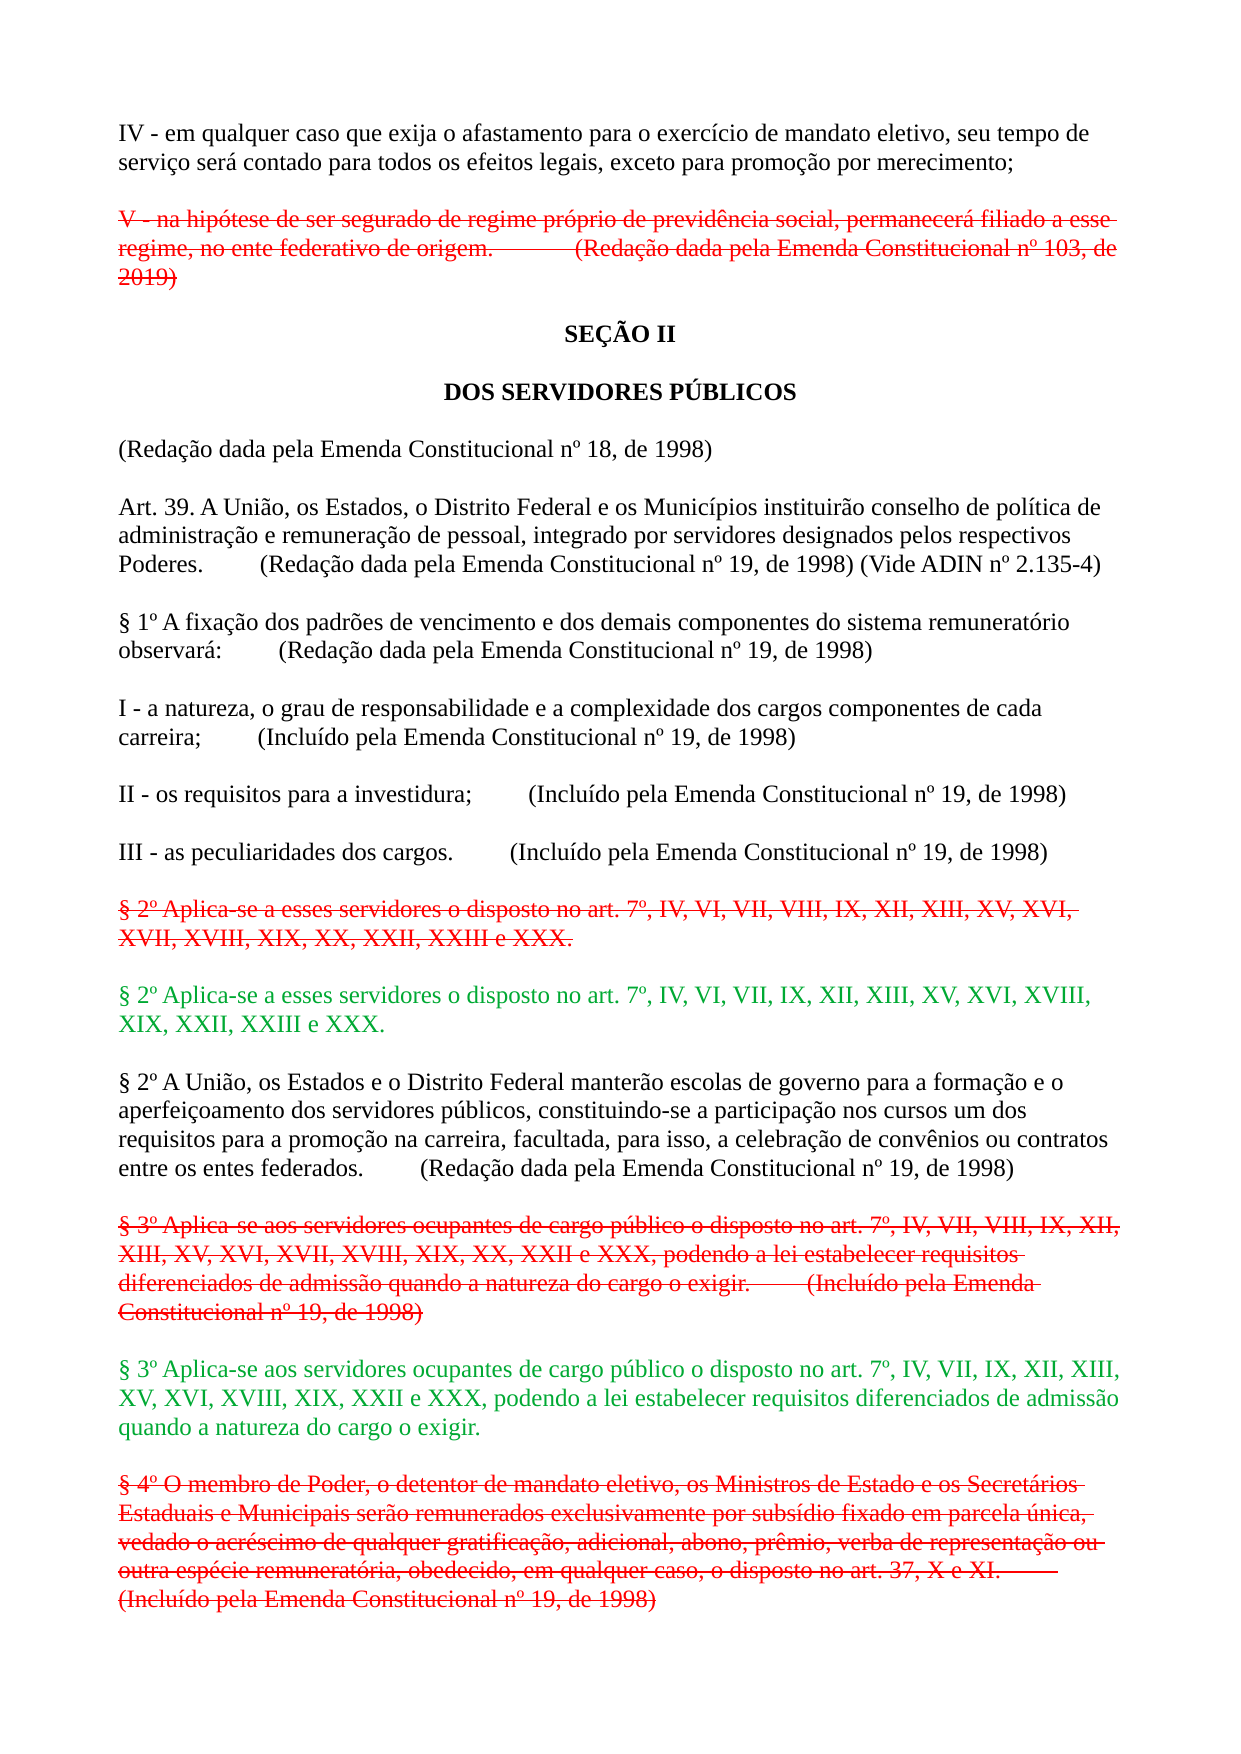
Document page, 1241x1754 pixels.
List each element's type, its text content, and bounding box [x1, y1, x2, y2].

text IV - em qualquer caso que exija o afastamento para o exercício de mandato eletivo, seu tempo de serviço será contado para todos os efeitos legais, exceto para promoção por merecimento; [118, 118, 1122, 176]
text § 4º O membro de Poder, o detentor de mandato eletivo, os Ministros de Estado e os Secretários Estaduais e Municipais serão remunerados exclusivamente por subsídio fixado em parcela única, vedado o acréscimo de qualquer gratificação, adicional, abono, prêmio, verba de representação ou outra espécie remuneratória, obedecido, em qualquer caso, o disposto no art. 37, X e XI. (Incluído pela Emenda Constitucional nº 19, de 1998) [118, 1469, 1122, 1613]
text § 2º Aplica-se a esses servidores o disposto no art. 7º, IV, VI, VII, VIII, IX, XII, XIII, XV, XVI, XVII, XVIII, XIX, XX, XXII, XXIII e XXX. [118, 894, 1122, 952]
text § 3º Aplica-se aos servidores ocupantes de cargo público o disposto no art. 7º, IV, VII, IX, XII, XIII, XV, XVI, XVIII, XIX, XXII e XXX, podendo a lei estabelecer requisitos diferenciados de admissão quando a natureza do cargo o exigir. [118, 1354, 1122, 1441]
text § 1º A fixação dos padrões de vencimento e dos demais componentes do sistema remuneratório observará: (Redação dada pela Emenda Constitucional nº 19, de 1998) [118, 607, 1122, 664]
text V - na hipótese de ser segurado de regime próprio de previdência social, permanecerá filiado a esse regime, no ente federativo de origem. (Redação dada pela Emenda Constitucional nº 103, de 2019) [118, 204, 1122, 291]
text § 2º A União, os Estados e o Distrito Federal manterão escolas de governo para a formação e o aperfeiçoamento dos servidores públicos, constituindo-se a participação nos cursos um dos requisitos para a promoção na carreira, facultada, para isso, a celebração de convênios ou contratos entre os entes federados. (Redação dada pela Emenda Constitucional nº 19, de 1998) [118, 1067, 1122, 1182]
text I - a natureza, o grau de responsabilidade e a complexidade dos cargos componentes de cada carreira; (Incluído pela Emenda Constitucional nº 19, de 1998) [118, 693, 1122, 751]
text II - os requisitos para a investidura; (Incluído pela Emenda Constitucional nº 19, de 1998) [118, 779, 1122, 808]
text DOS SERVIDORES PÚBLICOS [118, 377, 1122, 406]
text (Redação dada pela Emenda Constitucional nº 18, de 1998) [118, 434, 1122, 463]
text Art. 39. A União, os Estados, o Distrito Federal e os Municípios instituirão conselho de política de administração e remuneração de pessoal, integrado por servidores designados pelos respectivos Poderes. (Redação dada pela Emenda Constitucional nº 19, de 1998) (Vide ADIN nº 2.135-4) [118, 492, 1122, 578]
text SEÇÃO II [118, 319, 1122, 348]
text § 3º Aplica-se aos servidores ocupantes de cargo público o disposto no art. 7º, IV, VII, VIII, IX, XII, XIII, XV, XVI, XVII, XVIII, XIX, XX, XXII e XXX, podendo a lei estabelecer requisitos diferenciados de admissão quando a natureza do cargo o exigir. (Incluído pela Emenda Constitucional nº 19, de 1998) [118, 1211, 1122, 1326]
text III - as peculiaridades dos cargos. (Incluído pela Emenda Constitucional nº 19, de 1998) [118, 837, 1122, 866]
text § 2º Aplica-se a esses servidores o disposto no art. 7º, IV, VI, VII, IX, XII, XIII, XV, XVI, XVIII, XIX, XXII, XXIII e XXX. [118, 981, 1122, 1038]
